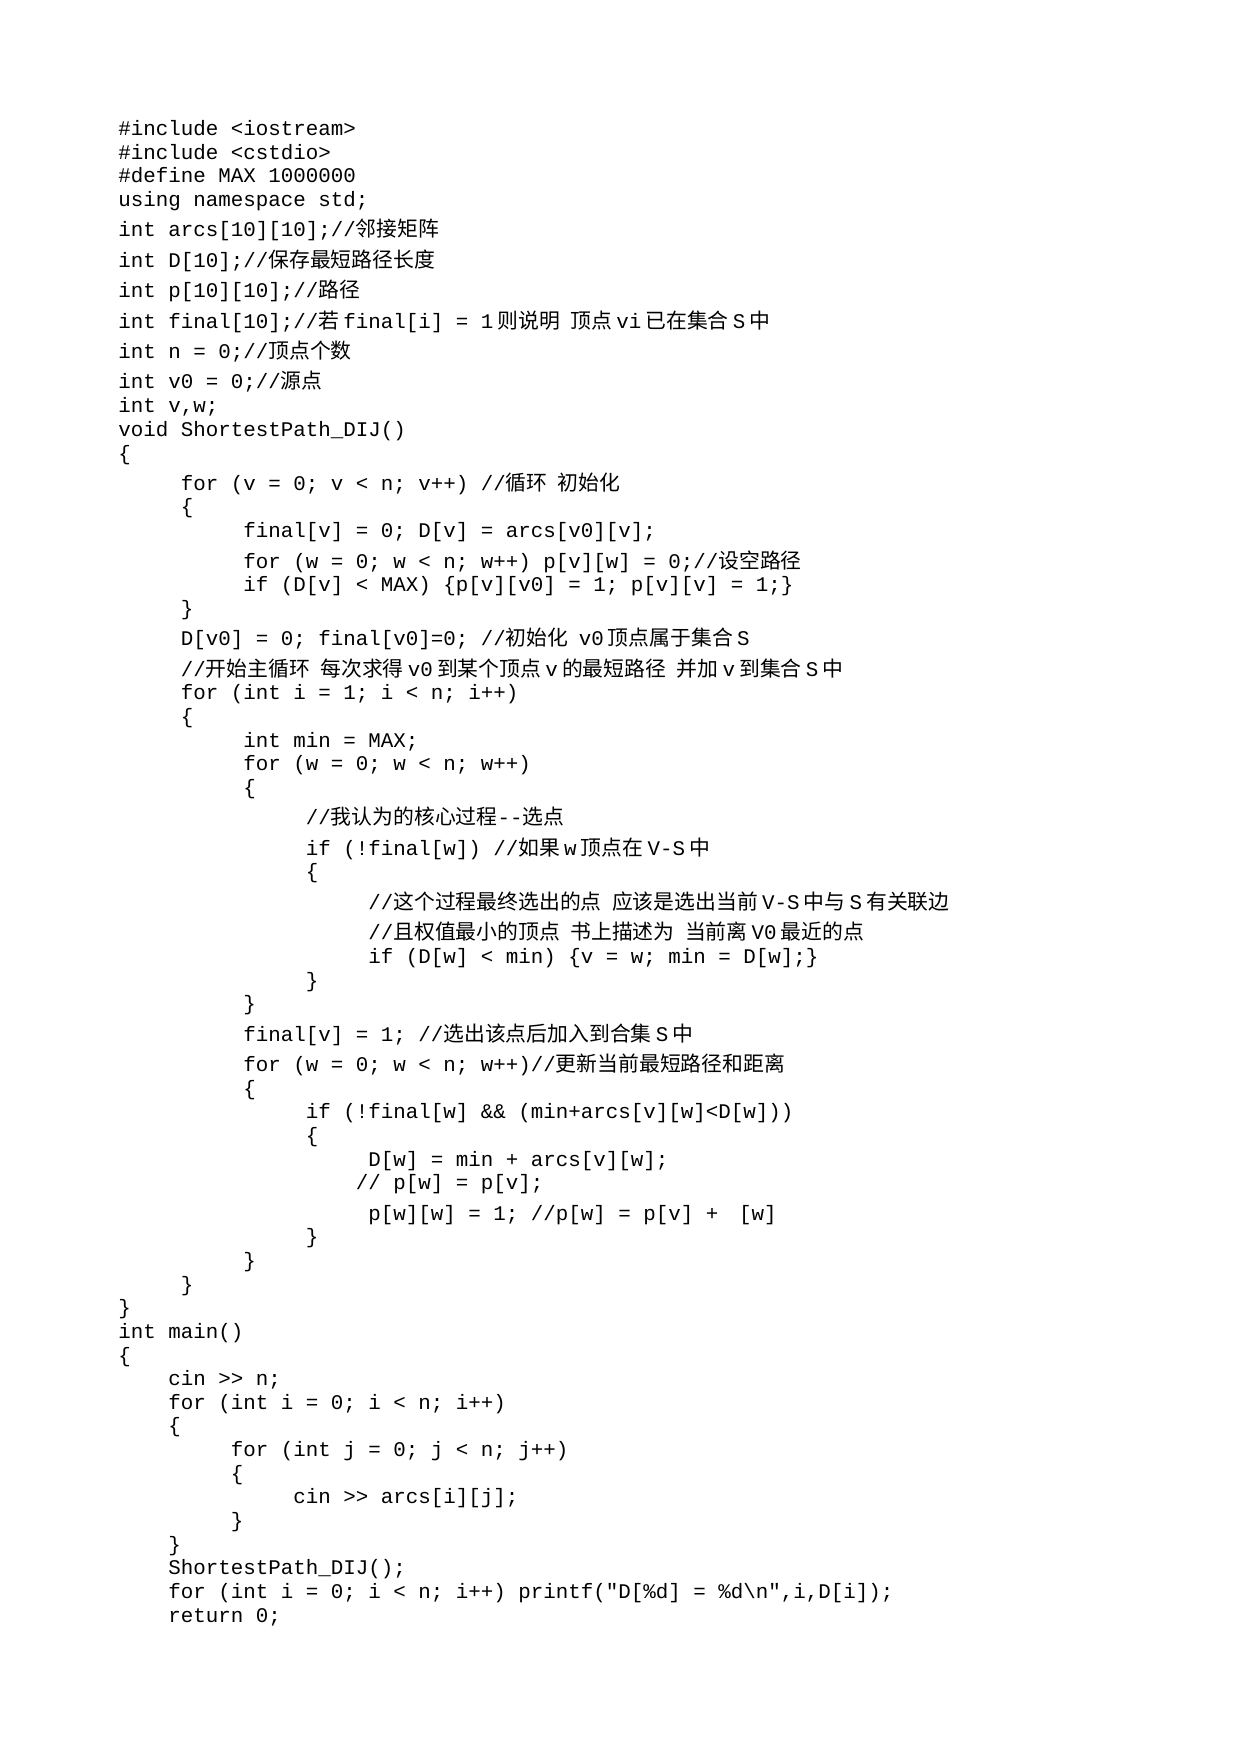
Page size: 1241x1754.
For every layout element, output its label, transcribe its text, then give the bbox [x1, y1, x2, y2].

text if (!final[w]) //如果w顶点在V-S中 [118, 831, 1122, 861]
text #include <cstdio> [118, 142, 1122, 165]
text int arcs[10][10];//邻接矩阵 [118, 213, 1122, 243]
text using namespace std; [118, 189, 1122, 213]
text if (!final[w] && (min+arcs[v][w]<D[w])) [118, 1101, 1122, 1125]
text int v,w; [118, 395, 1122, 419]
text { [118, 1078, 1122, 1101]
text { [118, 442, 1122, 466]
text int min = MAX; [118, 730, 1122, 753]
text { [118, 1416, 1122, 1439]
text if (D[w] < min) {v = w; min = D[w];} [118, 946, 1122, 969]
text for (v = 0; v < n; v++) //循环 初始化 [118, 466, 1122, 497]
text ShortestPath_DIJ(); [118, 1557, 1122, 1581]
text return 0; [118, 1605, 1122, 1628]
text //我认为的核心过程--选点 [118, 801, 1122, 831]
text { [118, 861, 1122, 885]
text for (int j = 0; j < n; j++) [118, 1439, 1122, 1463]
text //这个过程最终选出的点 应该是选出当前V-S中与S有关联边 [118, 885, 1122, 916]
text D[v0] = 0; final[v0]=0; //初始化 v0顶点属于集合S [118, 622, 1122, 652]
text int D[10];//保存最短路径长度 [118, 243, 1122, 273]
text for (int i = 1; i < n; i++) [118, 682, 1122, 706]
text for (int i = 0; i < n; i++) [118, 1392, 1122, 1416]
text int v0 = 0;//源点 [118, 365, 1122, 395]
text } [118, 1274, 1122, 1297]
text cin >> n; [118, 1368, 1122, 1392]
text int main() [118, 1321, 1122, 1344]
text //且权值最小的顶点 书上描述为 当前离V0最近的点 [118, 916, 1122, 946]
text //开始主循环 每次求得v0到某个顶点v的最短路径 并加v到集合S中 [118, 652, 1122, 682]
text int p[10][10];//路径 [118, 273, 1122, 304]
text cin >> arcs[i][j]; [118, 1486, 1122, 1510]
text int final[10];//若final[i] = 1则说明 顶点vi已在集合S中 [118, 304, 1122, 334]
text final[v] = 1; //选出该点后加入到合集S中 [118, 1017, 1122, 1047]
text for (w = 0; w < n; w++) [118, 753, 1122, 777]
text } [118, 1534, 1122, 1557]
text } [118, 1510, 1122, 1534]
text void ShortestPath_DIJ() [118, 419, 1122, 442]
text } [118, 1250, 1122, 1274]
text // p[w] = p[v]; [118, 1172, 1122, 1196]
text } [118, 598, 1122, 622]
text } [118, 1297, 1122, 1321]
text for (w = 0; w < n; w++)//更新当前最短路径和距离 [118, 1047, 1122, 1078]
text #include <iostream> [118, 118, 1122, 142]
text D[w] = min + arcs[v][w]; [118, 1149, 1122, 1172]
text { [118, 497, 1122, 520]
text #define MAX 1000000 [118, 165, 1122, 189]
text } [118, 1226, 1122, 1250]
text p[w][w] = 1; //p[w] = p[v] + [w] [118, 1196, 1122, 1226]
text } [118, 969, 1122, 993]
text if (D[v] < MAX) {p[v][v0] = 1; p[v][v] = 1;} [118, 574, 1122, 598]
text { [118, 1344, 1122, 1368]
text { [118, 1125, 1122, 1149]
text final[v] = 0; D[v] = arcs[v0][v]; [118, 520, 1122, 544]
text { [118, 777, 1122, 801]
text } [118, 993, 1122, 1017]
text for (int i = 0; i < n; i++) printf("D[%d] = %d\n",i,D[i]); [118, 1581, 1122, 1605]
text int n = 0;//顶点个数 [118, 334, 1122, 365]
text for (w = 0; w < n; w++) p[v][w] = 0;//设空路径 [118, 544, 1122, 574]
text { [118, 706, 1122, 730]
text { [118, 1463, 1122, 1486]
